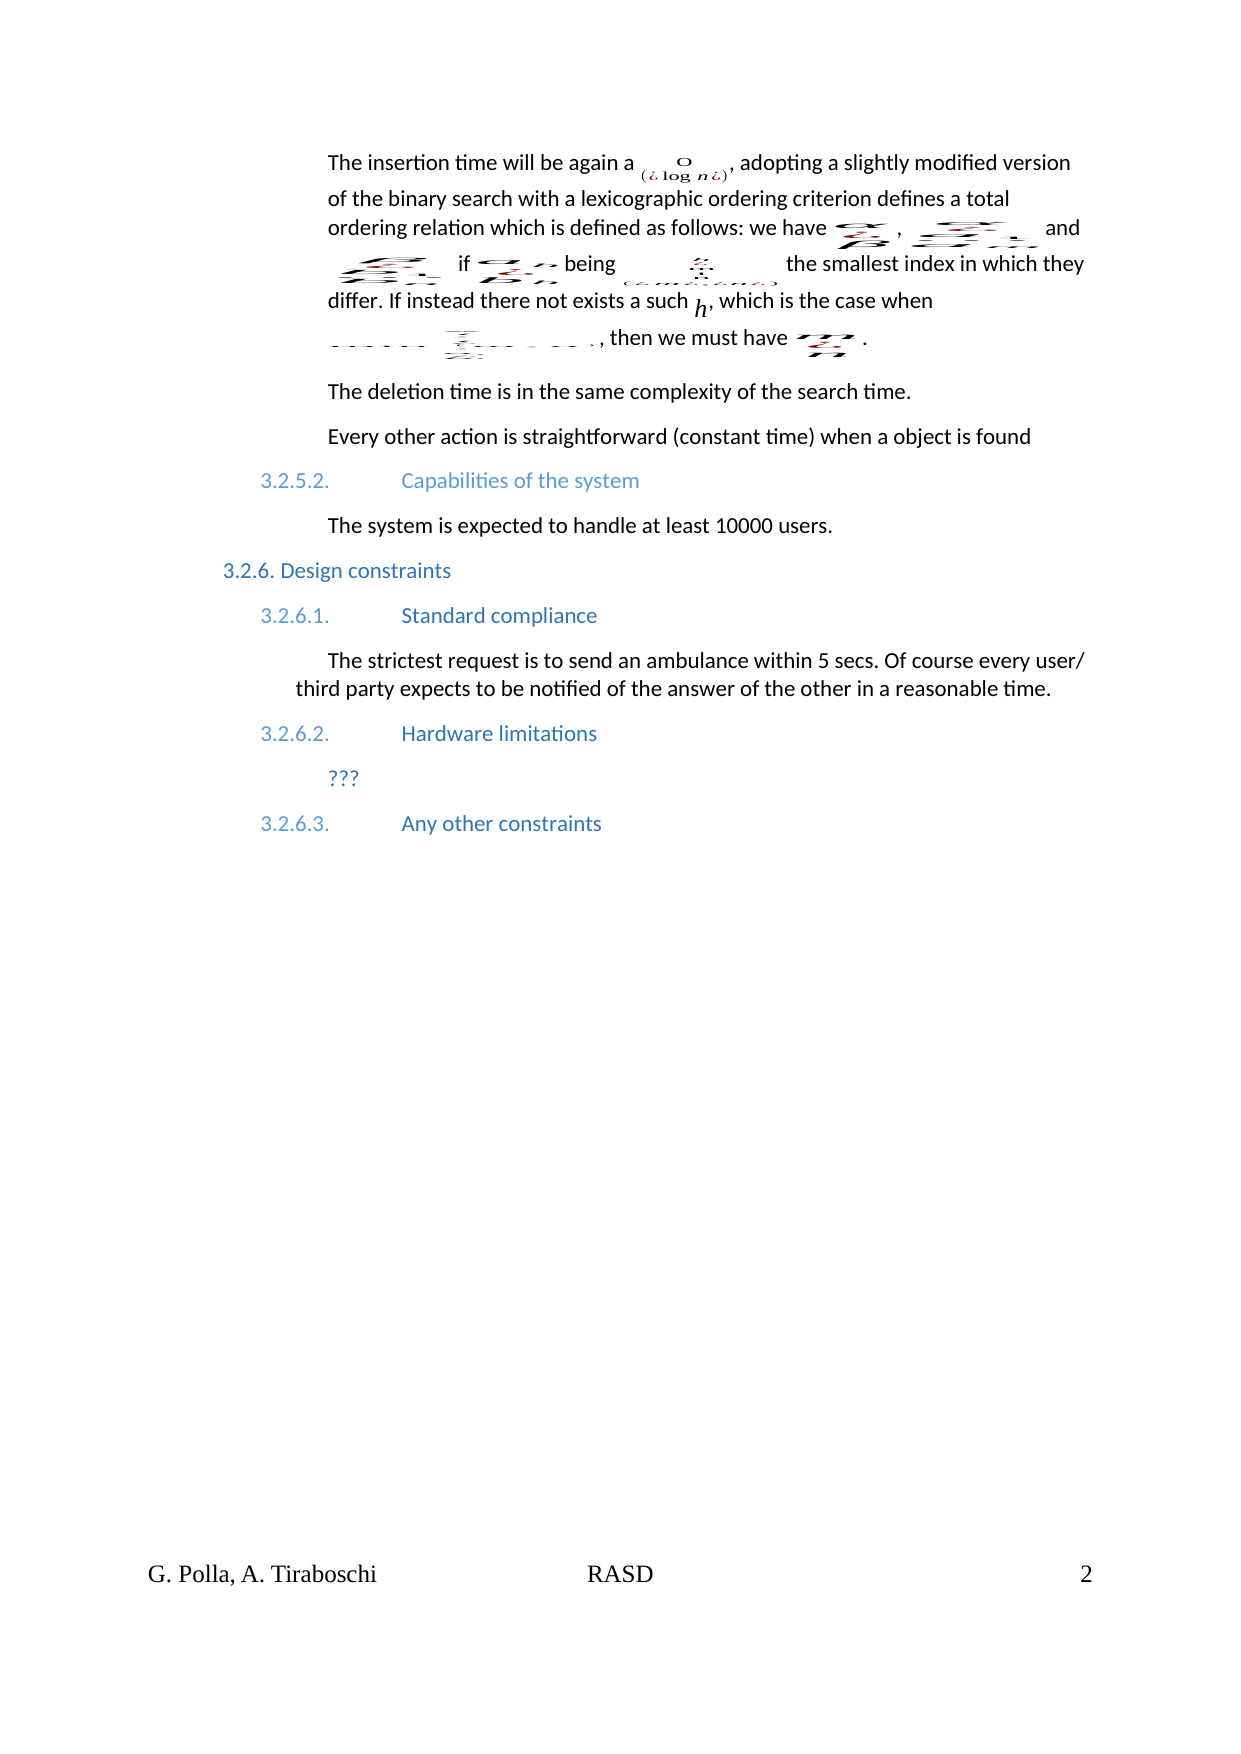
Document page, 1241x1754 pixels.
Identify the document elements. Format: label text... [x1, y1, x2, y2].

list Hardware limitations [260, 719, 1093, 747]
text ??? [328, 764, 1093, 792]
list The deletion time is in the same complexity of the search time. [328, 377, 1093, 405]
list The system is expected to handle at least 10000 users. [328, 512, 1093, 539]
list Design constraints [223, 556, 1093, 584]
list Standard compliance [260, 601, 1093, 629]
list Any other constraints [260, 809, 1093, 837]
list The insertion time will be again a , adopting a slightly modified version of the binary search with a lexicographic ordering criterion defines a total ordering relation which is defined as follows: we have , and if being the smallest index in which they differ. If instead there not exists a such , which is the case when , then we must have . [328, 148, 1093, 360]
text The strictest request is to send an ambulance within 5 secs. Of course every user/ third party expects to be notified of the answer of the other in a reasonable time. [295, 646, 1093, 702]
list Every other action is straightforward (constant time) when a object is found [328, 422, 1093, 450]
list Capabilities of the system [260, 467, 1093, 495]
